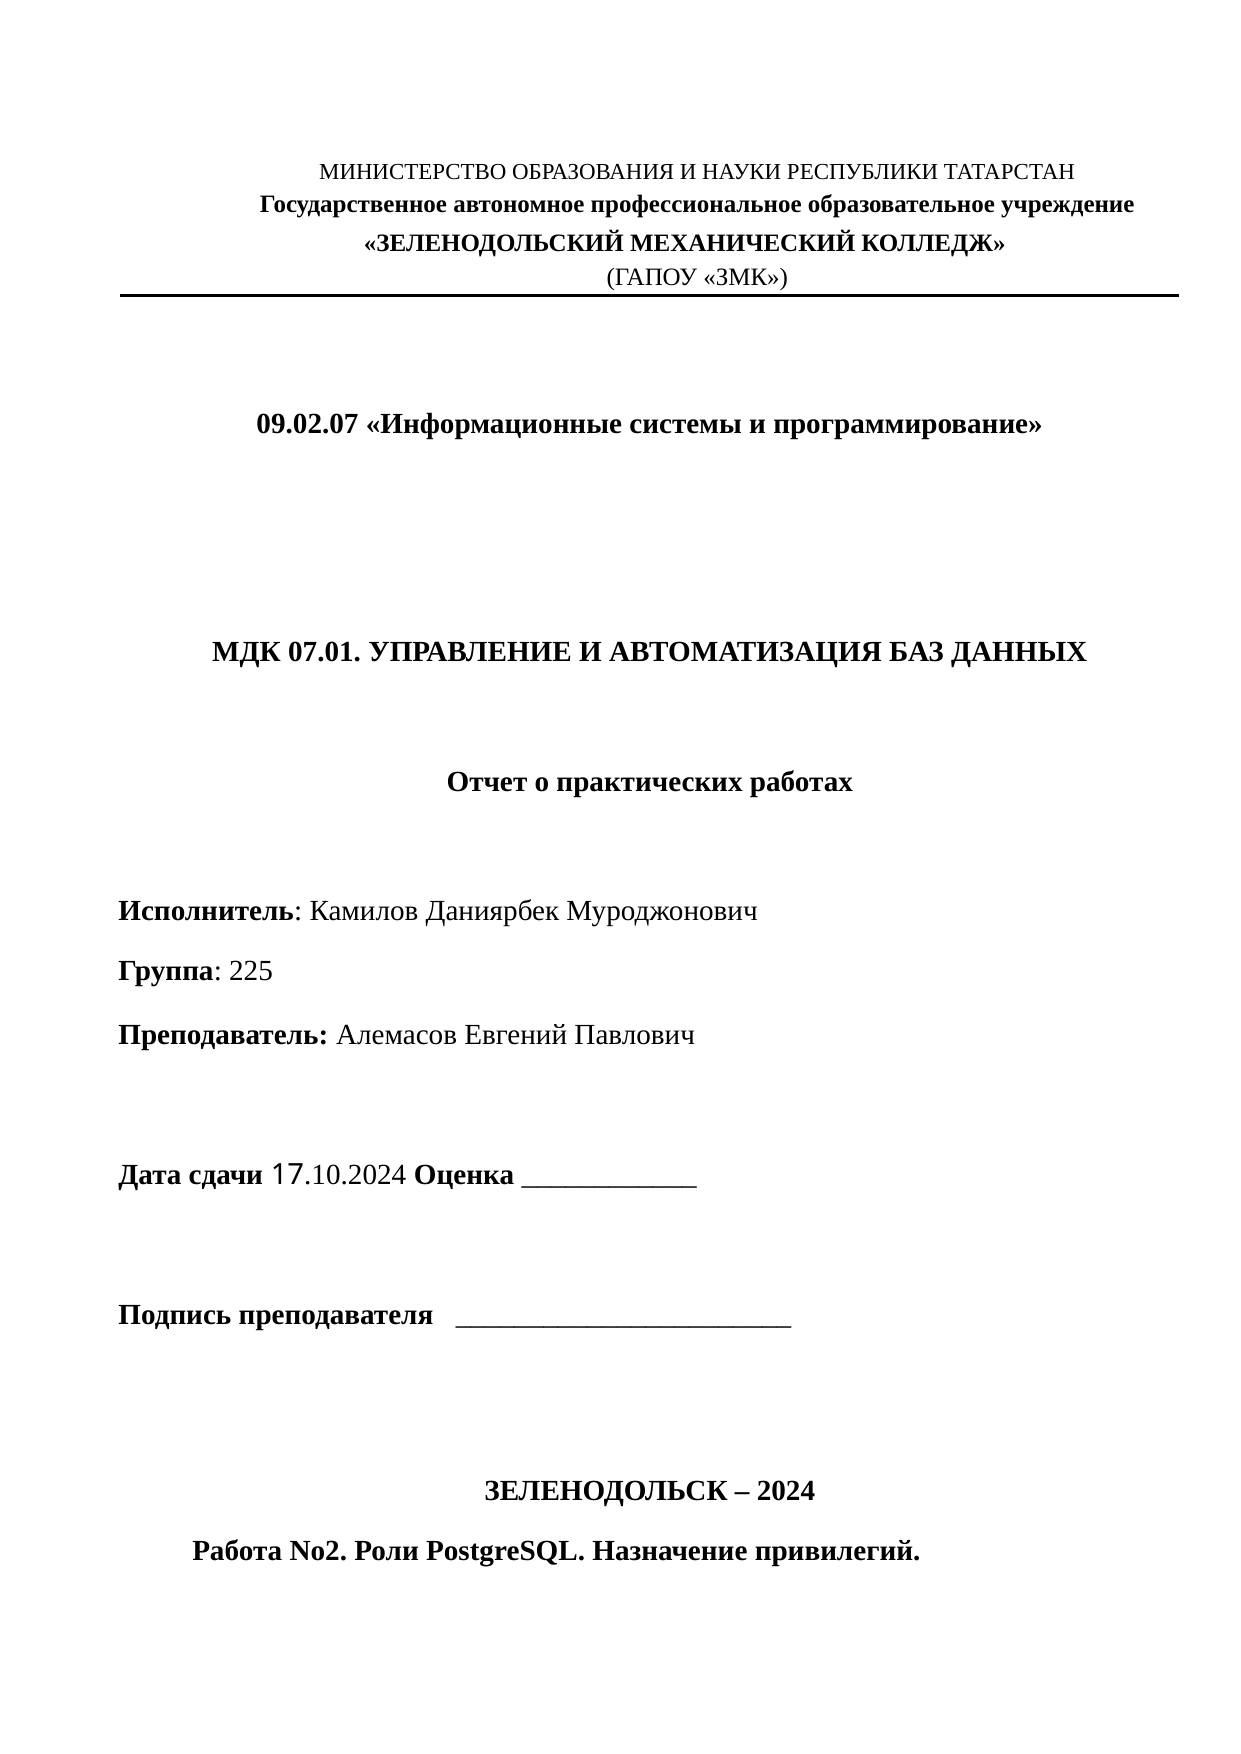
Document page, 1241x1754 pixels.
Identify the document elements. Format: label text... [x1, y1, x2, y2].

text Группа: 225 [118, 953, 1181, 986]
text Дата сдачи 17.10.2024 Оценка ____________ [118, 1153, 1181, 1193]
text Исполнитель: Камилов Даниярбек Муроджонович [118, 893, 1181, 926]
text ЗЕЛЕНОДОЛЬСК – 2024 [118, 1473, 1181, 1506]
text Преподаватель: Алемасов Евгений Павлович [118, 1013, 1181, 1053]
table_header [120, 158, 215, 294]
table_header МИНИСТЕРСТВО ОБРАЗОВАНИЯ И НАУКИ РЕСПУБЛИКИ ТАТАРСТАН Государственное автономное профессиональное образовательное учреждение «ЗЕЛЕНОДОЛЬСКИЙ МЕХАНИЧЕСКИЙ КОЛЛЕДЖ» (ГАПОУ «ЗМК») [215, 158, 1179, 294]
text Подпись преподавателя _______________________ [118, 1293, 1181, 1333]
text 09.02.07 «Информационные системы и программирование» [118, 406, 1181, 440]
text Отчет о практических работах [118, 764, 1181, 797]
subtitle МДК 07.01. УПРАВЛЕНИЕ И АВТОМАТИЗАЦИЯ БАЗ ДАННЫХ [118, 634, 1181, 668]
text Работа No2. Роли PostgreSQL. Назначение привилегий. [118, 1533, 1181, 1566]
